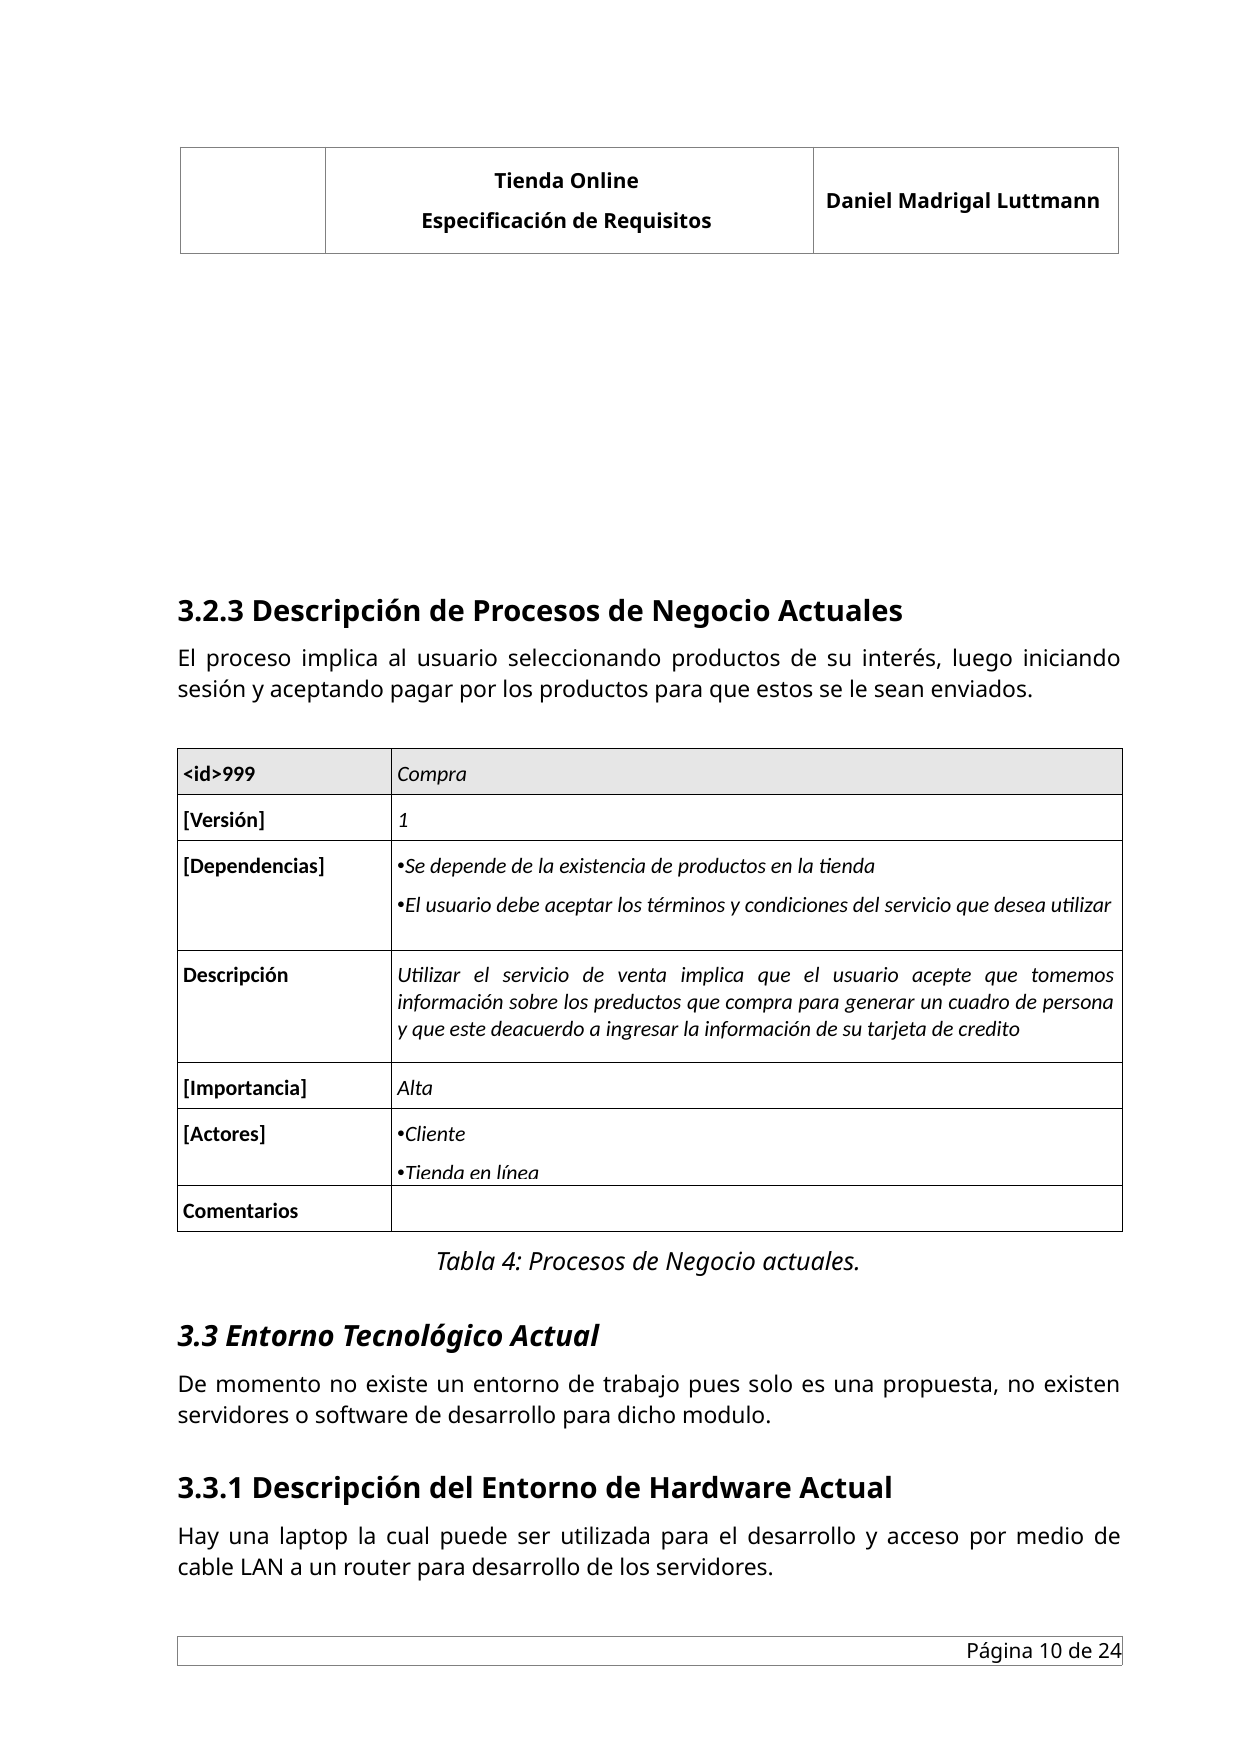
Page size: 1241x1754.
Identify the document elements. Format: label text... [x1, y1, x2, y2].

table_cell Descripción [178, 951, 391, 1062]
subtitle Descripción de Procesos de Negocio Actuales [177, 590, 1122, 629]
table_cell [Actores] [178, 1109, 391, 1185]
table_cell Utilizar el servicio de venta implica que el usuario acepte que tomemos información sobre los preductos que compra para generar un cuadro de persona y que este deacuerdo a ingresar la información de su tarjeta de credito [392, 951, 1122, 1062]
subtitle Descripción del Entorno de Hardware Actual [177, 1467, 1122, 1507]
table_header Compra [392, 749, 1122, 794]
table_header <id>999 [178, 749, 391, 794]
table_cell [Importancia] [178, 1063, 391, 1108]
table_cell [Versión] [178, 795, 391, 840]
table_cell [392, 1186, 1122, 1231]
text El proceso implica al usuario seleccionando productos de su interés, luego iniciando sesión y aceptando pagar por los productos para que estos se le sean enviados. [177, 642, 1122, 704]
table_cell Comentarios [178, 1186, 391, 1231]
text Hay una laptop la cual puede ser utilizada para el desarrollo y acceso por medio de cable LAN a un router para desarrollo de los servidores. [177, 1520, 1122, 1582]
table_cell Se depende de la existencia de productos en la tienda El usuario debe aceptar los términos y condiciones del servicio que desea utilizar [392, 841, 1122, 949]
table_cell [Dependencias] [178, 841, 391, 949]
table_cell Alta [392, 1063, 1122, 1108]
text De momento no existe un entorno de trabajo pues solo es una propuesta, no existen servidores o software de desarrollo para dicho modulo. [177, 1367, 1122, 1430]
table_cell 1 [392, 795, 1122, 840]
subtitle Entorno Tecnológico Actual [177, 1315, 1122, 1355]
table_cell Cliente Tienda en línea [392, 1109, 1122, 1185]
text Tabla 4: Procesos de Negocio actuales. [177, 1244, 1122, 1278]
